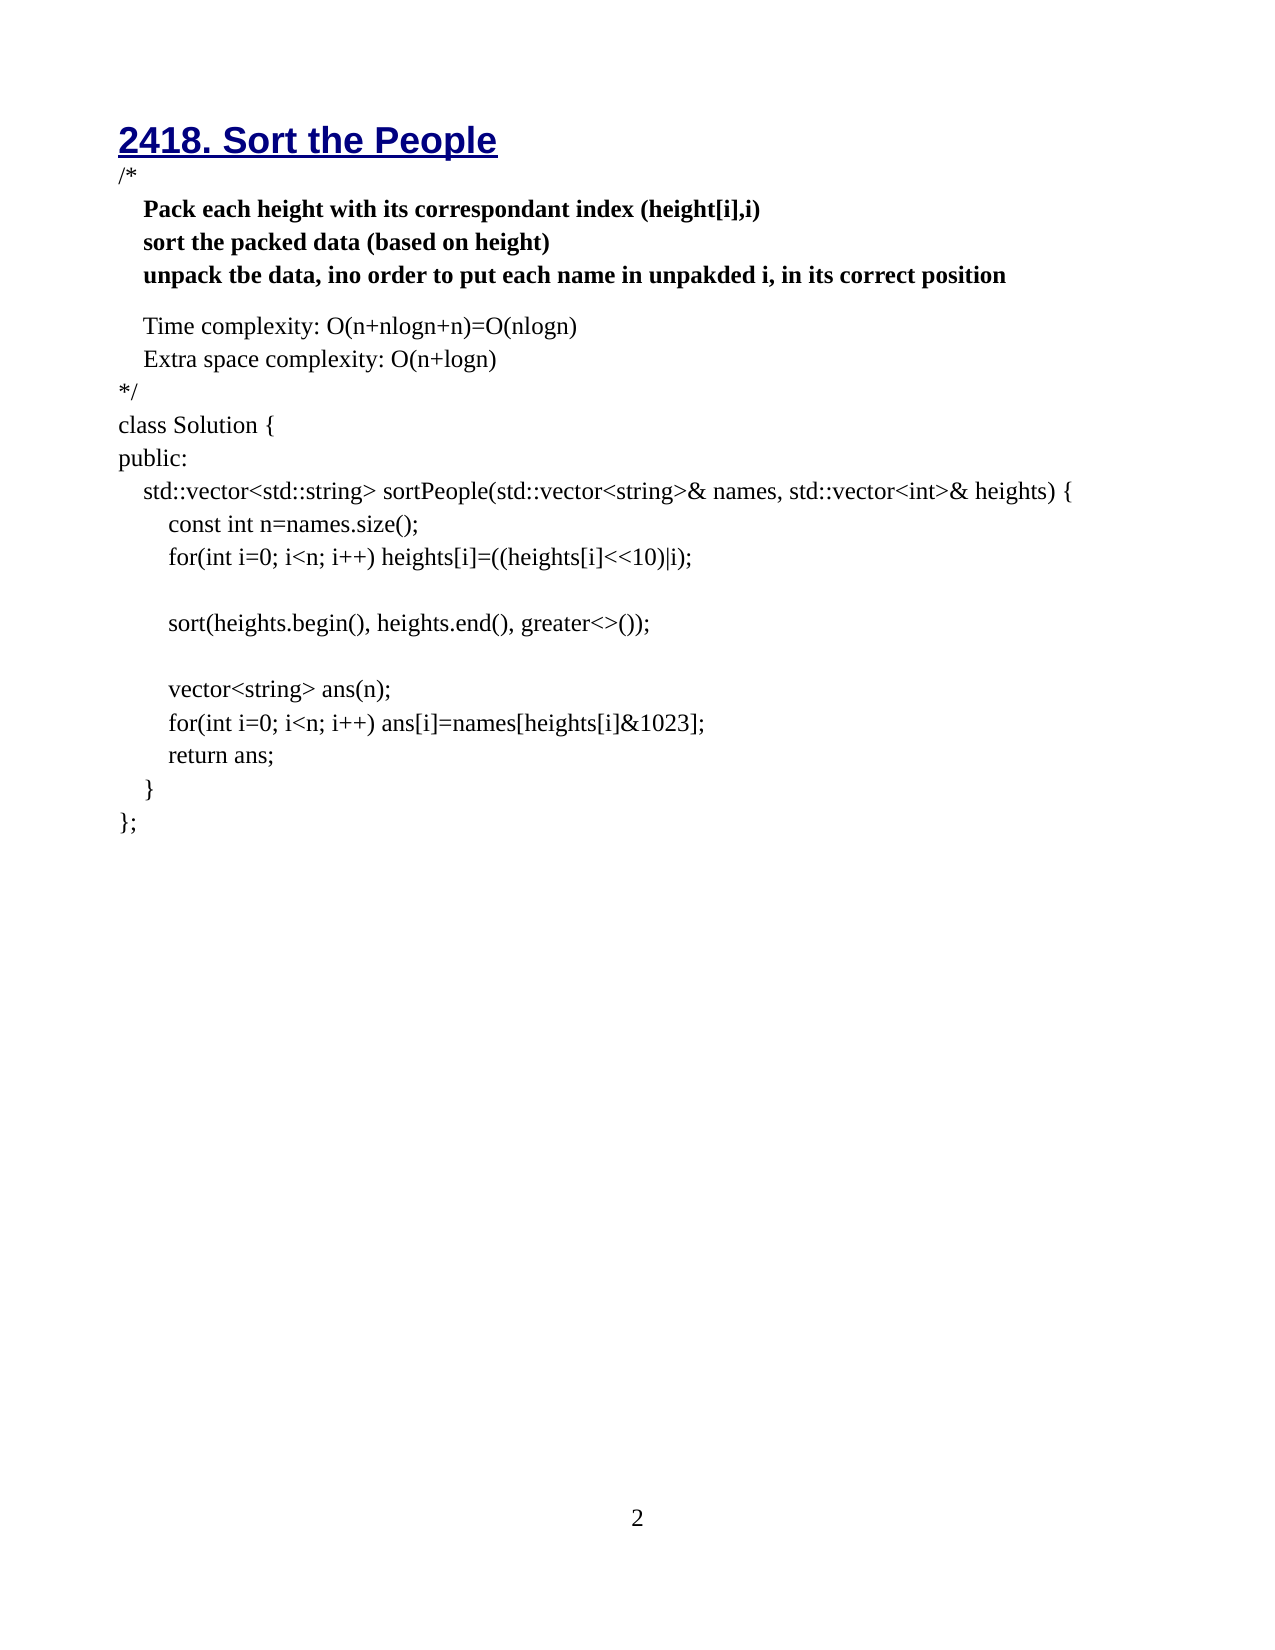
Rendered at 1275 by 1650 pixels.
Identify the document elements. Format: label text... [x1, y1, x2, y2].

text for(int i=0; i<n; i++) ans[i]=names[heights[i]&1023]; [118, 708, 1157, 736]
text vector<string> ans(n); [118, 674, 1157, 703]
text std::vector<std::string> sortPeople(std::vector<string>& names, std::vector<int>& heights) { [118, 476, 1157, 505]
text sort the packed data (based on height) [118, 227, 1157, 256]
text unpack tbe data, ino order to put each name in unpakded i, in its correct position [118, 260, 1157, 289]
text */ [118, 377, 1157, 406]
text }; [118, 807, 1157, 835]
text for(int i=0; i<n; i++) heights[i]=((heights[i]<<10)|i); [118, 542, 1157, 571]
subtitle 2418. Sort the People [118, 118, 1157, 161]
text return ans; [118, 741, 1157, 769]
text const int n=names.size(); [118, 509, 1157, 538]
text class Solution { [118, 410, 1157, 439]
text /* [118, 161, 1157, 190]
text sort(heights.begin(), heights.end(), greater<>()); [118, 608, 1157, 637]
text Time complexity: O(n+nlogn+n)=O(nlogn) [118, 311, 1157, 340]
text Extra space complexity: O(n+logn) [118, 344, 1157, 373]
text } [118, 774, 1157, 802]
text public: [118, 443, 1157, 472]
text Pack each height with its correspondant index (height[i],i) [118, 194, 1157, 223]
